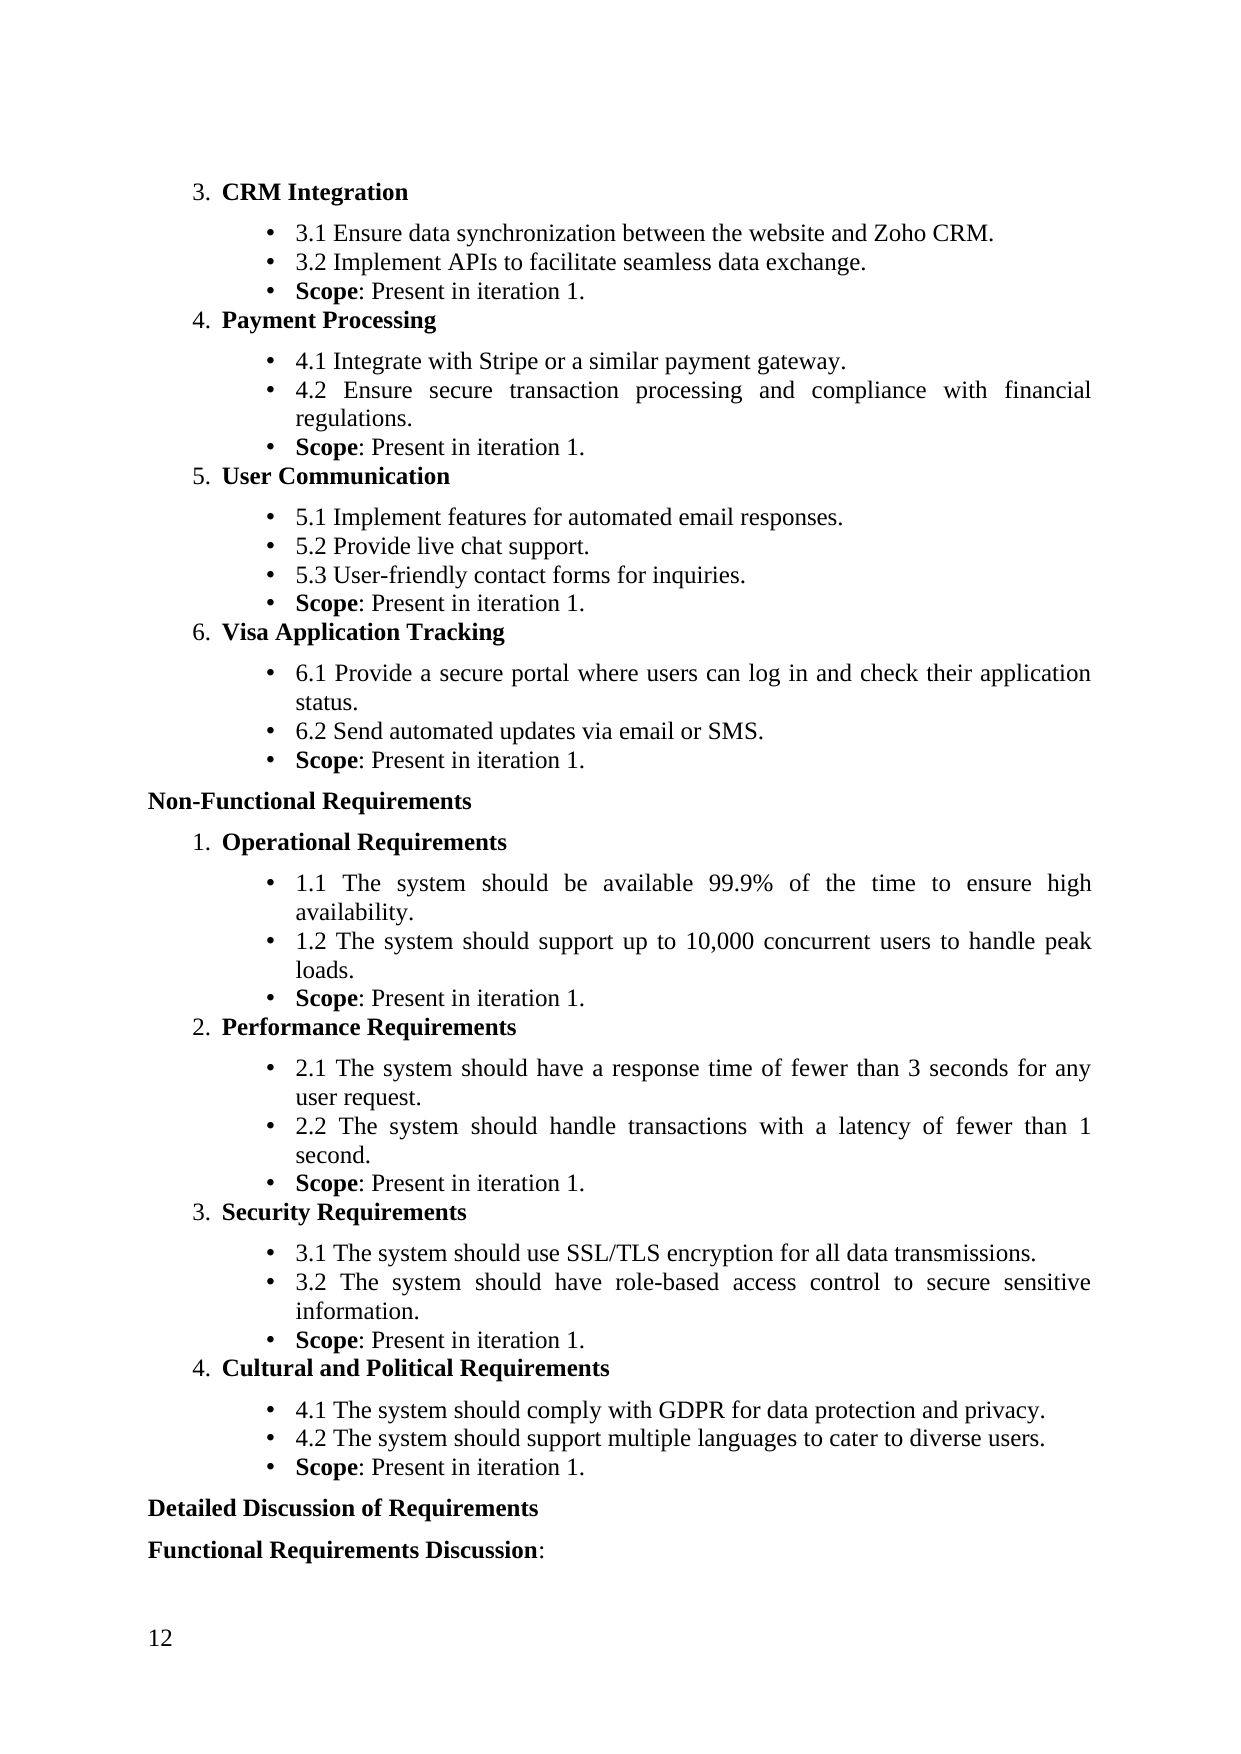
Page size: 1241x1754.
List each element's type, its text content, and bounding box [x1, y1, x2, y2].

list Operational Requirements [192, 827, 1092, 856]
list 3.2 The system should have role-based access control to secure sensitive information. [266, 1267, 1092, 1325]
list 1.1 The system should be available 99.9% of the time to ensure high availability. [266, 868, 1092, 926]
list 4.2 The system should support multiple languages to cater to diverse users. [266, 1423, 1092, 1452]
subtitle Detailed Discussion of Requirements [148, 1493, 1092, 1522]
list 5.3 User-friendly contact forms for inquiries. [266, 560, 1092, 588]
list Scope: Present in iteration 1. [266, 745, 1092, 773]
list Scope: Present in iteration 1. [266, 432, 1092, 461]
list Scope: Present in iteration 1. [266, 983, 1092, 1012]
list Scope: Present in iteration 1. [266, 276, 1092, 305]
list 5.2 Provide live chat support. [266, 531, 1092, 560]
list 3.2 Implement APIs to facilitate seamless data exchange. [266, 247, 1092, 276]
list User Communication [192, 461, 1092, 490]
list Scope: Present in iteration 1. [266, 1168, 1092, 1197]
text Non-Functional Requirements [148, 786, 1092, 815]
list 3.1 Ensure data synchronization between the website and Zoho CRM. [266, 218, 1092, 247]
list Cultural and Political Requirements [192, 1353, 1092, 1382]
list Security Requirements [192, 1197, 1092, 1226]
list 2.1 The system should have a response time of fewer than 3 seconds for any user request. [266, 1053, 1092, 1111]
list 6.2 Send automated updates via email or SMS. [266, 716, 1092, 745]
list Scope: Present in iteration 1. [266, 588, 1092, 617]
list CRM Integration [192, 177, 1092, 206]
list 6.1 Provide a secure portal where users can log in and check their application status. [266, 658, 1092, 716]
list 1.2 The system should support up to 10,000 concurrent users to handle peak loads. [266, 926, 1092, 983]
list Scope: Present in iteration 1. [266, 1325, 1092, 1353]
list Visa Application Tracking [192, 617, 1092, 646]
list Performance Requirements [192, 1012, 1092, 1041]
list Payment Processing [192, 305, 1092, 333]
text Functional Requirements Discussion: [148, 1535, 1092, 1563]
list Scope: Present in iteration 1. [266, 1452, 1092, 1481]
list 3.1 The system should use SSL/TLS encryption for all data transmissions. [266, 1238, 1092, 1267]
list 4.2 Ensure secure transaction processing and compliance with financial regulations. [266, 375, 1092, 432]
list 4.1 The system should comply with GDPR for data protection and privacy. [266, 1395, 1092, 1423]
list 2.2 The system should handle transactions with a latency of fewer than 1 second. [266, 1111, 1092, 1168]
list 5.1 Implement features for automated email responses. [266, 502, 1092, 531]
list 4.1 Integrate with Stripe or a similar payment gateway. [266, 346, 1092, 375]
